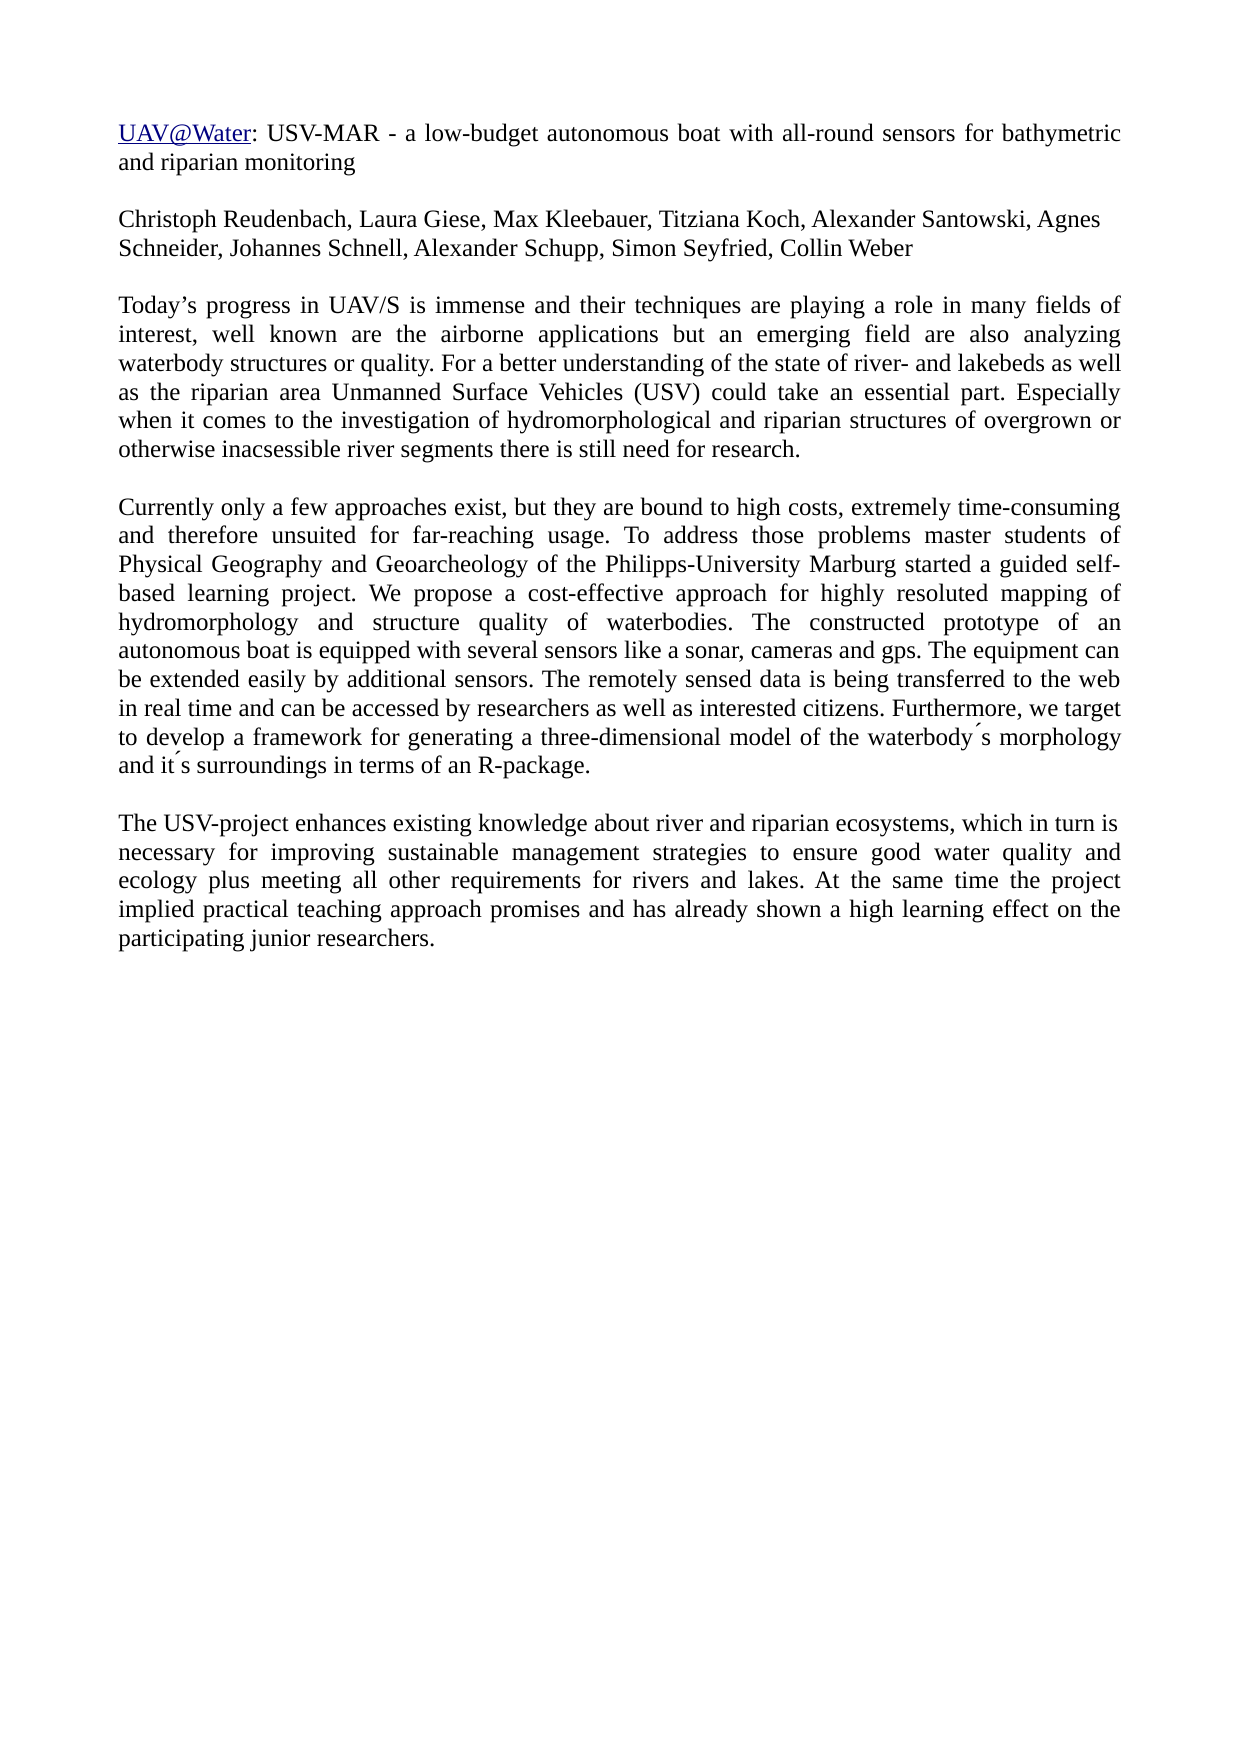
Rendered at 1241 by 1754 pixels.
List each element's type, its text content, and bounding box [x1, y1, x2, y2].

text be extended easily by additional sensors. The remotely sensed data is being transferred to the web in real time and can be accessed by researchers as well as interested citizens. Furthermore, we target to develop a framework for generating a three-dimensional model of the waterbody ́s morphology and it ́s surroundings in terms of an R-package. [118, 664, 1122, 779]
text necessary for improving sustainable management strategies to ensure good water quality and ecology plus meeting all other requirements for rivers and lakes. At the same time the project implied practical teaching approach promises and has already shown a high learning effect on the participating junior researchers. [118, 837, 1122, 952]
text Christoph Reudenbach, Laura Giese, Max Kleebauer, Titziana Koch, Alexander Santowski, Agnes Schneider, Johannes Schnell, Alexander Schupp, Simon Seyfried, Collin Weber [118, 204, 1122, 262]
text Currently only a few approaches exist, but they are bound to high costs, extremely time-consuming and therefore unsuited for far-reaching usage. To address those problems master students of Physical Geography and Geoarcheology of the Philipps-University Marburg started a guided self-based learning project. We propose a cost-effective approach for highly resoluted mapping of hydromorphology and structure quality of waterbodies. The constructed prototype of an autonomous boat is equipped with several sensors like a sonar, cameras and gps. The equipment can [118, 492, 1122, 664]
text The USV-project enhances existing knowledge about river and riparian ecosystems, which in turn is [118, 808, 1122, 837]
text UAV@Water: USV-MAR - a low-budget autonomous boat with all-round sensors for bathymetric and riparian monitoring [118, 118, 1122, 176]
text Today’s progress in UAV/S is immense and their techniques are playing a role in many fields of interest, well known are the airborne applications but an emerging field are also analyzing waterbody structures or quality. For a better understanding of the state of river- and lakebeds as well as the riparian area Unmanned Surface Vehicles (USV) could take an essential part. Especially when it comes to the investigation of hydromorphological and riparian structures of overgrown or otherwise inacsessible river segments there is still need for research. [118, 291, 1122, 463]
